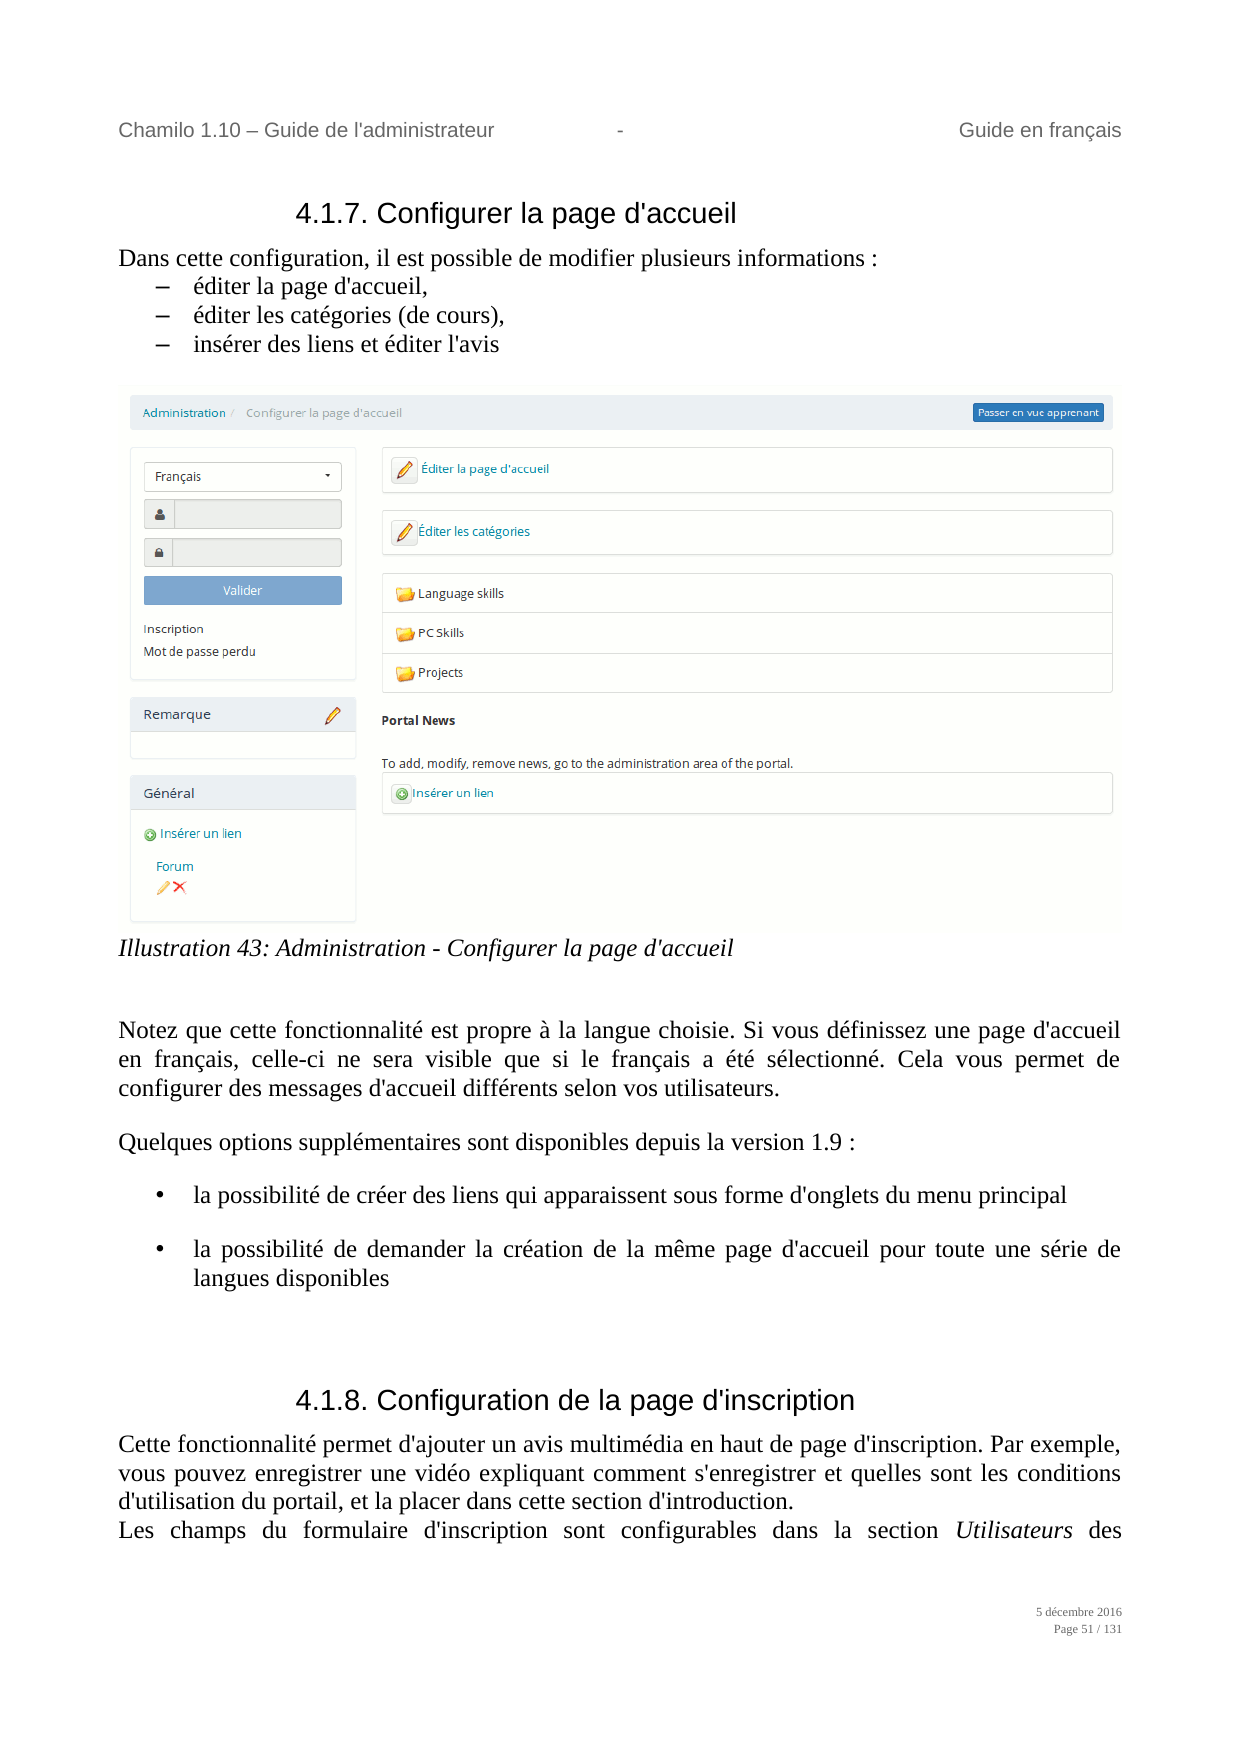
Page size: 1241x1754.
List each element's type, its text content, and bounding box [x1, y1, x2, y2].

subtitle Configuration de la page d'inscription [295, 1383, 1122, 1416]
text Notez que cette fonctionnalité est propre à la langue choisie. Si vous définissez une page d'accueil en français, celle-ci ne sera visible que si le français a été sélectionné. Cela vous permet de configurer des messages d'accueil différents selon vos utilisateurs. [118, 1015, 1122, 1102]
picture [118, 385, 1122, 933]
text Quelques options supplémentaires sont disponibles depuis la version 1.9 : [118, 1127, 1122, 1155]
list éditer la page d'accueil, [156, 271, 1122, 300]
list insérer des liens et éditer l'avis [156, 329, 1122, 358]
text Dans cette configuration, il est possible de modifier plusieurs informations : [118, 243, 1122, 271]
list éditer les catégories (de cours), [156, 300, 1122, 329]
text Illustration 43: Administration - Configurer la page d'accueil [118, 933, 1122, 962]
list la possibilité de créer des liens qui apparaissent sous forme d'onglets du menu principal [156, 1180, 1122, 1209]
text Cette fonctionnalité permet d'ajouter un avis multimédia en haut de page d'inscription. Par exemple, vous pouvez enregistrer une vidéo expliquant comment s'enregistrer et quelles sont les conditions d'utilisation du portail, et la placer dans cette section d'introduction. [118, 1429, 1122, 1515]
subtitle Configurer la page d'accueil [295, 197, 1122, 230]
list la possibilité de demander la création de la même page d'accueil pour toute une série de langues disponibles [156, 1234, 1122, 1292]
text Les champs du formulaire d'inscription sont configurables dans la section Utilisateurs des [118, 1515, 1122, 1544]
